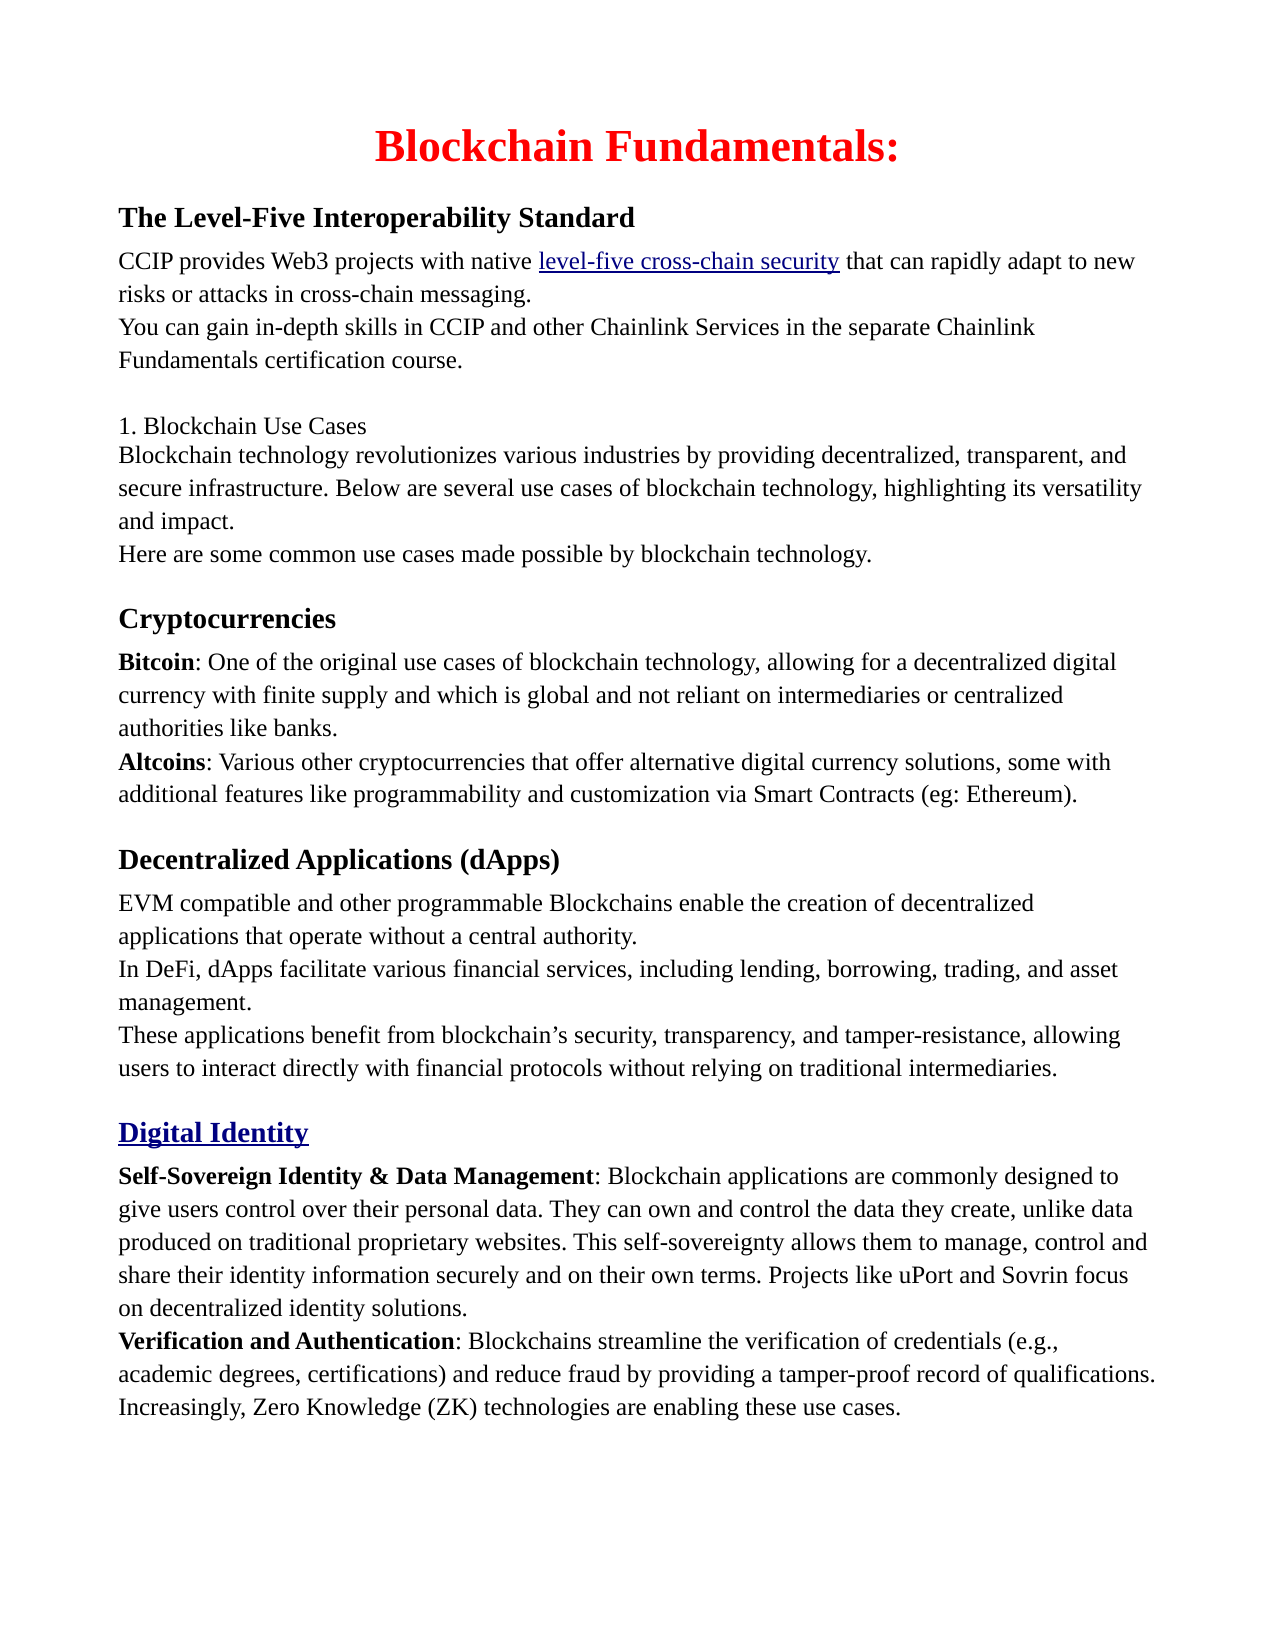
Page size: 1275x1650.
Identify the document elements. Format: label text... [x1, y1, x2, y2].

subtitle 1. Blockchain Use Cases [118, 411, 1157, 440]
text Here are some common use cases made possible by blockchain technology. [118, 539, 1157, 568]
subtitle Digital Identity [118, 1115, 1157, 1149]
subtitle Cryptocurrencies [118, 601, 1157, 635]
text Verification and Authentication: Blockchains streamline the verification of credentials (e.g., academic degrees, certifications) and reduce fraud by providing a tamper-proof record of qualifications. Increasingly, Zero Knowledge (ZK) technologies are enabling these use cases. [118, 1326, 1157, 1421]
text Altcoins: Various other cryptocurrencies that offer alternative digital currency solutions, some with additional features like programmability and customization via Smart Contracts (eg: Ethereum). [118, 747, 1157, 808]
text In DeFi, dApps facilitate various financial services, including lending, borrowing, trading, and asset management. [118, 954, 1157, 1016]
text Blockchain technology revolutionizes various industries by providing decentralized, transparent, and secure infrastructure. Below are several use cases of blockchain technology, highlighting its versatility and impact. [118, 440, 1157, 535]
text Bitcoin: One of the original use cases of blockchain technology, allowing for a decentralized digital currency with finite supply and which is global and not reliant on intermediaries or centralized authorities like banks. [118, 647, 1157, 742]
subtitle Decentralized Applications (dApps) [118, 842, 1157, 875]
text EVM compatible and other programmable Blockchains enable the creation of decentralized applications that operate without a central authority. [118, 888, 1157, 949]
text CCIP provides Web3 projects with native level-five cross-chain security that can rapidly adapt to new risks or attacks in cross-chain messaging. [118, 246, 1157, 308]
subtitle The Level-Five Interoperability Standard [118, 200, 1157, 234]
text You can gain in-depth skills in CCIP and other Chainlink Services in the separate Chainlink Fundamentals certification course. [118, 312, 1157, 374]
text These applications benefit from blockchain’s security, transparency, and tamper-resistance, allowing users to interact directly with financial protocols without relying on traditional intermediaries. [118, 1020, 1157, 1082]
text Self-Sovereign Identity & Data Management: Blockchain applications are commonly designed to give users control over their personal data. They can own and control the data they create, unlike data produced on traditional proprietary websites. This self-sovereignty allows them to manage, control and share their identity information securely and on their own terms. Projects like uPort and Sovrin focus on decentralized identity solutions. [118, 1161, 1157, 1322]
